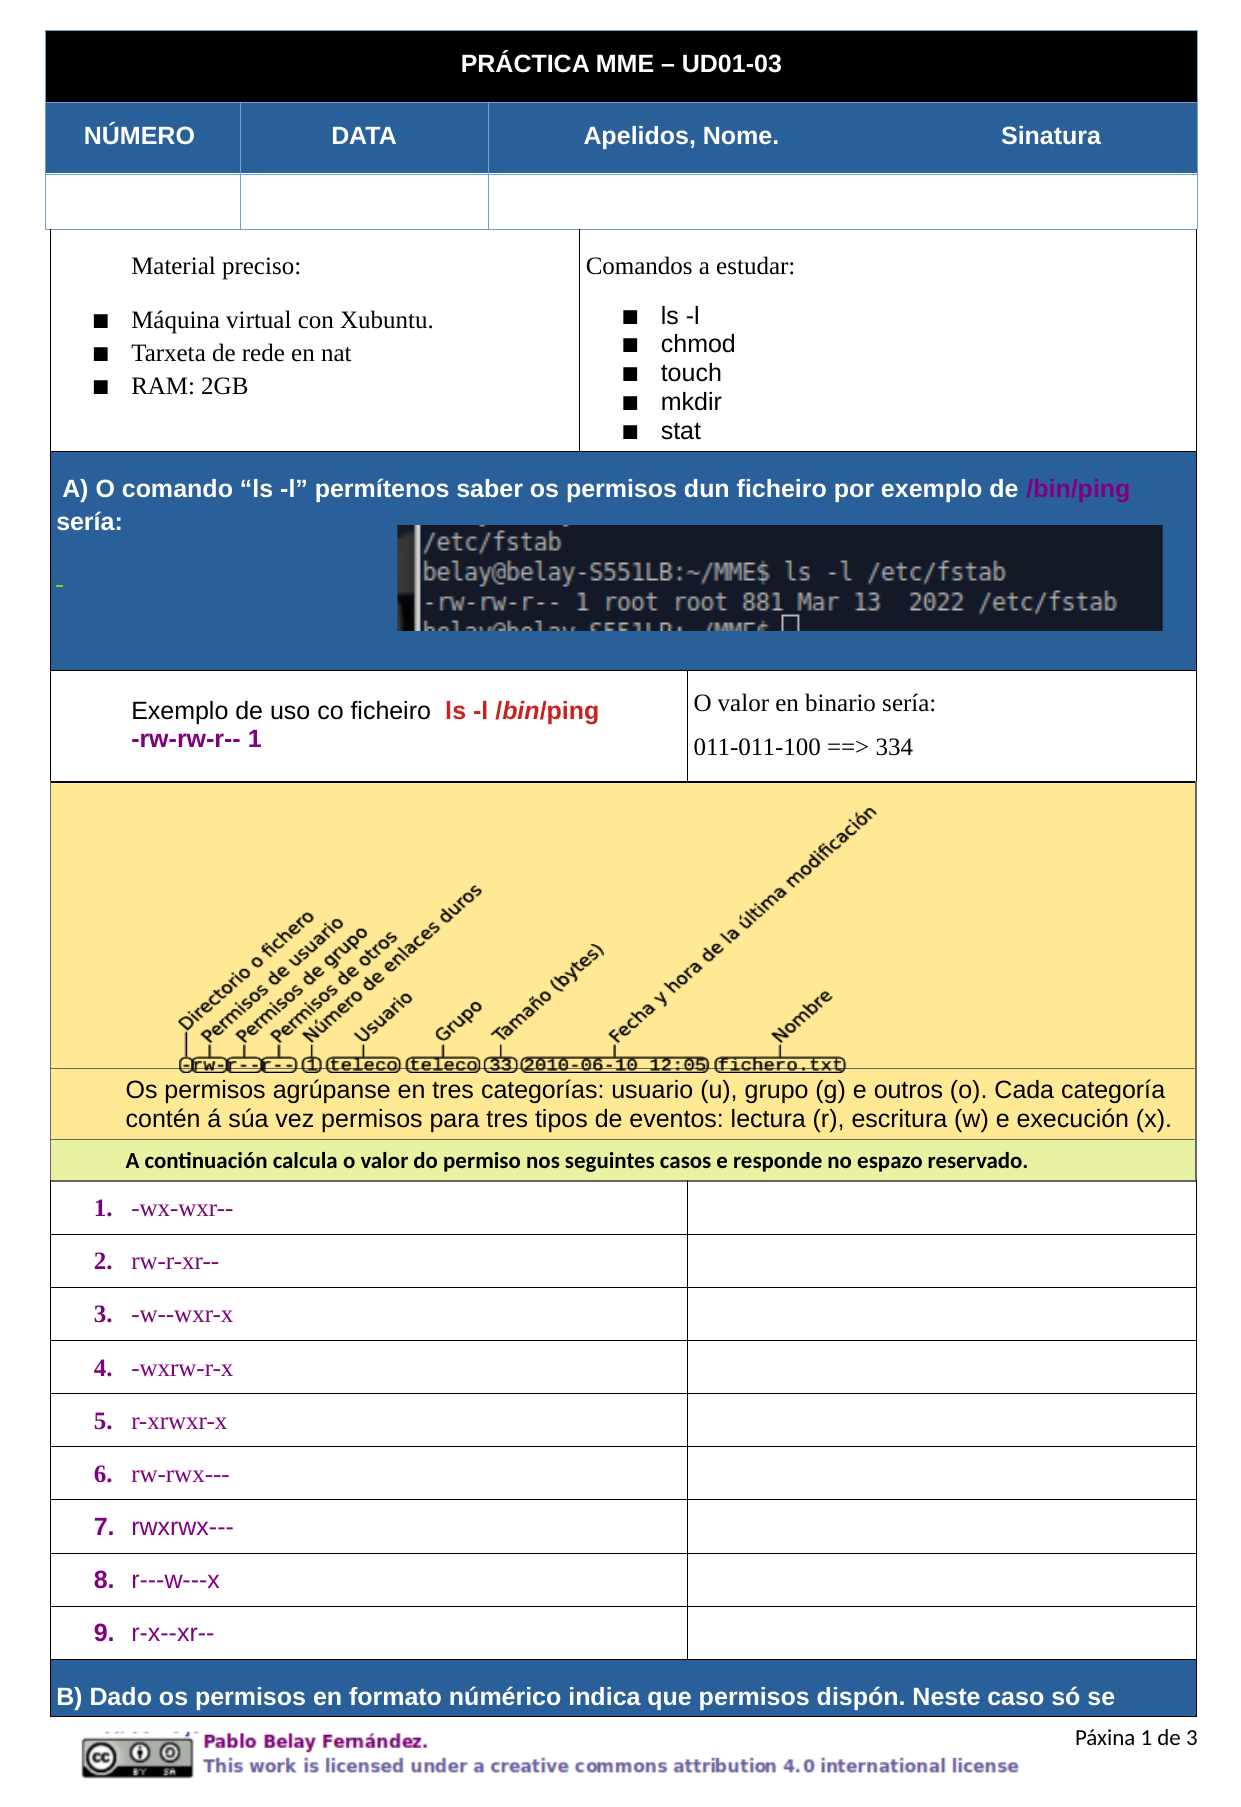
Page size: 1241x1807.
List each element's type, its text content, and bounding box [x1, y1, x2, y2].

table_cell [51, 783, 1195, 1068]
picture [178, 807, 877, 1073]
picture [397, 525, 1163, 631]
table_cell [241, 175, 488, 229]
table_cell Apelidos, Nome. Sinatura [489, 103, 1197, 173]
table_header Comandos a estudar: ls -l chmod touch mkdir stat [580, 230, 1196, 451]
table_cell rw-r-xr-- [51, 1235, 687, 1287]
table_cell DATA [241, 103, 488, 173]
table_cell r-x--xr-- [51, 1607, 687, 1659]
table_cell -wxrw-r-x [51, 1341, 687, 1393]
table_cell [688, 1182, 1196, 1234]
table_cell O valor en binario sería: 011-011-100 ==> 334 [688, 671, 1196, 781]
table_header PRÁCTICA MME – UD01-03 [46, 31, 1197, 102]
table_cell -wx-wxr-- [51, 1182, 687, 1234]
table_header Material preciso: Máquina virtual con Xubuntu. Tarxeta de rede en nat RAM: 2GB [51, 230, 579, 451]
table_cell [46, 175, 240, 229]
table_cell [688, 1500, 1196, 1552]
table_cell Os permisos agrúpanse en tres categorías: usuario (u), grupo (g) e outros (o). Cada categoría contén á súa vez permisos para tres tipos de eventos: lectura (r), escritura (w) e execución (x). [51, 1069, 1195, 1139]
table_cell rw-rwx--- [51, 1447, 687, 1499]
table_cell r-xrwxr-x [51, 1394, 687, 1446]
table_cell [688, 1288, 1196, 1340]
table_cell Exemplo de uso co ficheiro ls -l /bin/ping -rw-rw-r-- 1 [51, 671, 687, 781]
table_cell [489, 175, 1197, 229]
table_cell r---w---x [51, 1554, 687, 1606]
table_cell [688, 1341, 1196, 1393]
table_cell B) Dado os permisos en formato númérico indica que permisos dispón. Neste caso só se [51, 1660, 1196, 1716]
table_cell A continuación calcula o valor do permiso nos seguintes casos e responde no espazo reservado. [51, 1140, 1195, 1180]
table_cell NÚMERO [46, 103, 240, 173]
table_cell [688, 1554, 1196, 1606]
table_cell A) O comando “ls -l” permítenos saber os permisos dun ficheiro por exemplo de /bin/ping sería: [51, 452, 1196, 670]
table_cell [688, 1447, 1196, 1499]
table_cell [688, 1607, 1196, 1659]
table_cell rwxrwx--- [51, 1500, 687, 1552]
picture [65, 1722, 1035, 1787]
table_cell [688, 1235, 1196, 1287]
table_cell -w--wxr-x [51, 1288, 687, 1340]
table_cell [688, 1394, 1196, 1446]
